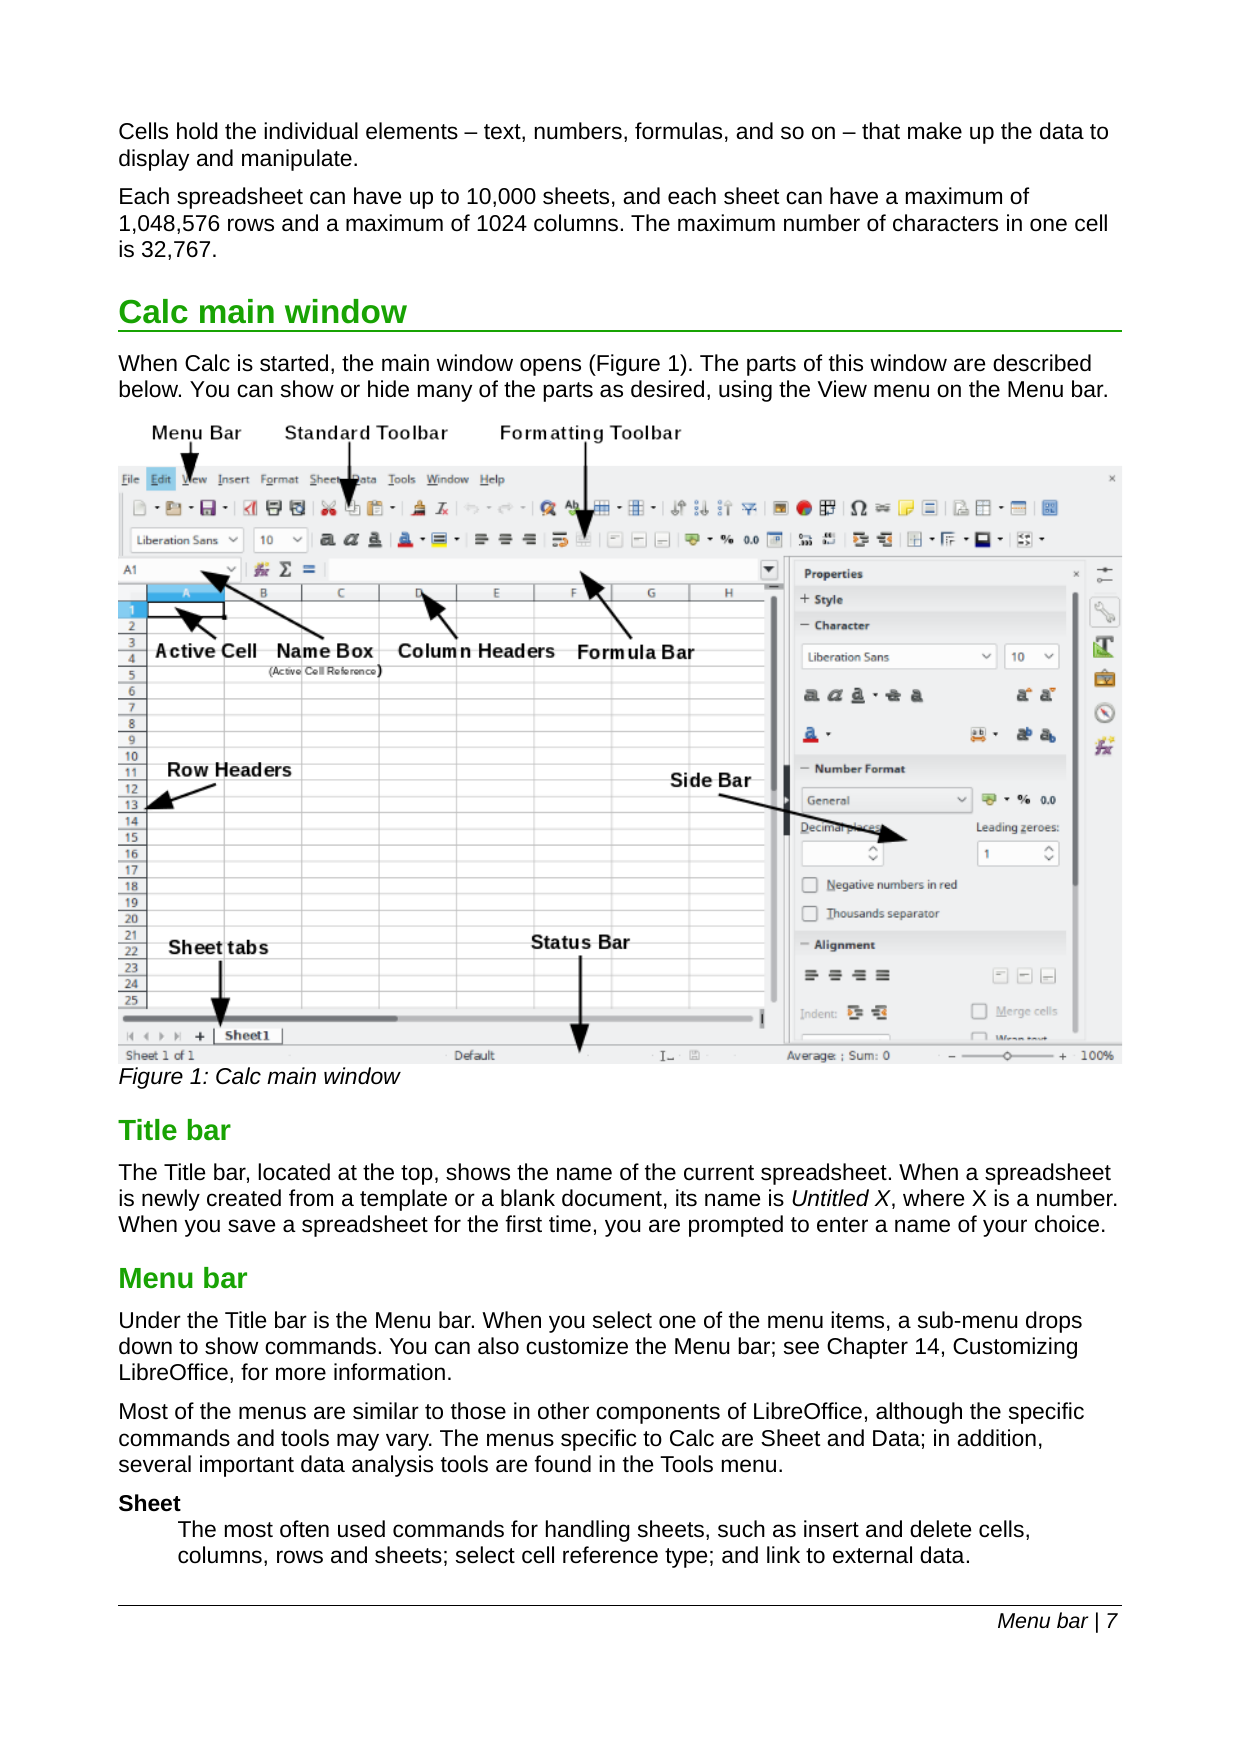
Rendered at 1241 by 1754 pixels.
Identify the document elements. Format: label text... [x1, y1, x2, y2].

text Figure 1: Calc main window [118, 1064, 1122, 1089]
subtitle Calc main window [118, 292, 1122, 330]
picture [118, 415, 1123, 1064]
text The Title bar, located at the top, shows the name of the current spreadsheet. When a spreadsheet is newly created from a template or a blank document, its name is Untitled X, where X is a number. When you save a spreadsheet for the first time, you are prompted to enter a name of your choice. [118, 1158, 1122, 1238]
text Cells hold the individual elements – text, numbers, formulas, and so on – that make up the data to display and manipulate. [118, 118, 1122, 171]
text Under the Title bar is the Menu bar. When you select one of the menu items, a sub-menu drops down to show commands. You can also customize the Menu bar; see Chapter 14, Customizing LibreOffice, for more information. [118, 1307, 1122, 1386]
subtitle Menu bar [118, 1261, 1122, 1295]
text Sheet [118, 1490, 1122, 1516]
text When Calc is started, the main window opens (Figure 1). The parts of this window are described below. You can show or hide many of the parts as desired, using the View menu on the Menu bar. [118, 350, 1122, 403]
text Each spreadsheet can have up to 10,000 sheets, and each sheet can have a maximum of 1,048,576 rows and a maximum of 1024 columns. The maximum number of characters in one cell is 32,767. [118, 183, 1122, 262]
subtitle Title bar [118, 1113, 1122, 1147]
text The most often used commands for handling sheets, such as Insert and Delete Cells, Columns, Rows and Sheets; select Cell Reference Type; and Link to External Data. [177, 1516, 1122, 1569]
text Most of the menus are similar to those in other components of LibreOffice, although the specific commands and tools may vary. The menus specific to Calc are Sheet and Data; in addition, several important data analysis tools are found in the Tools menu. [118, 1398, 1122, 1477]
